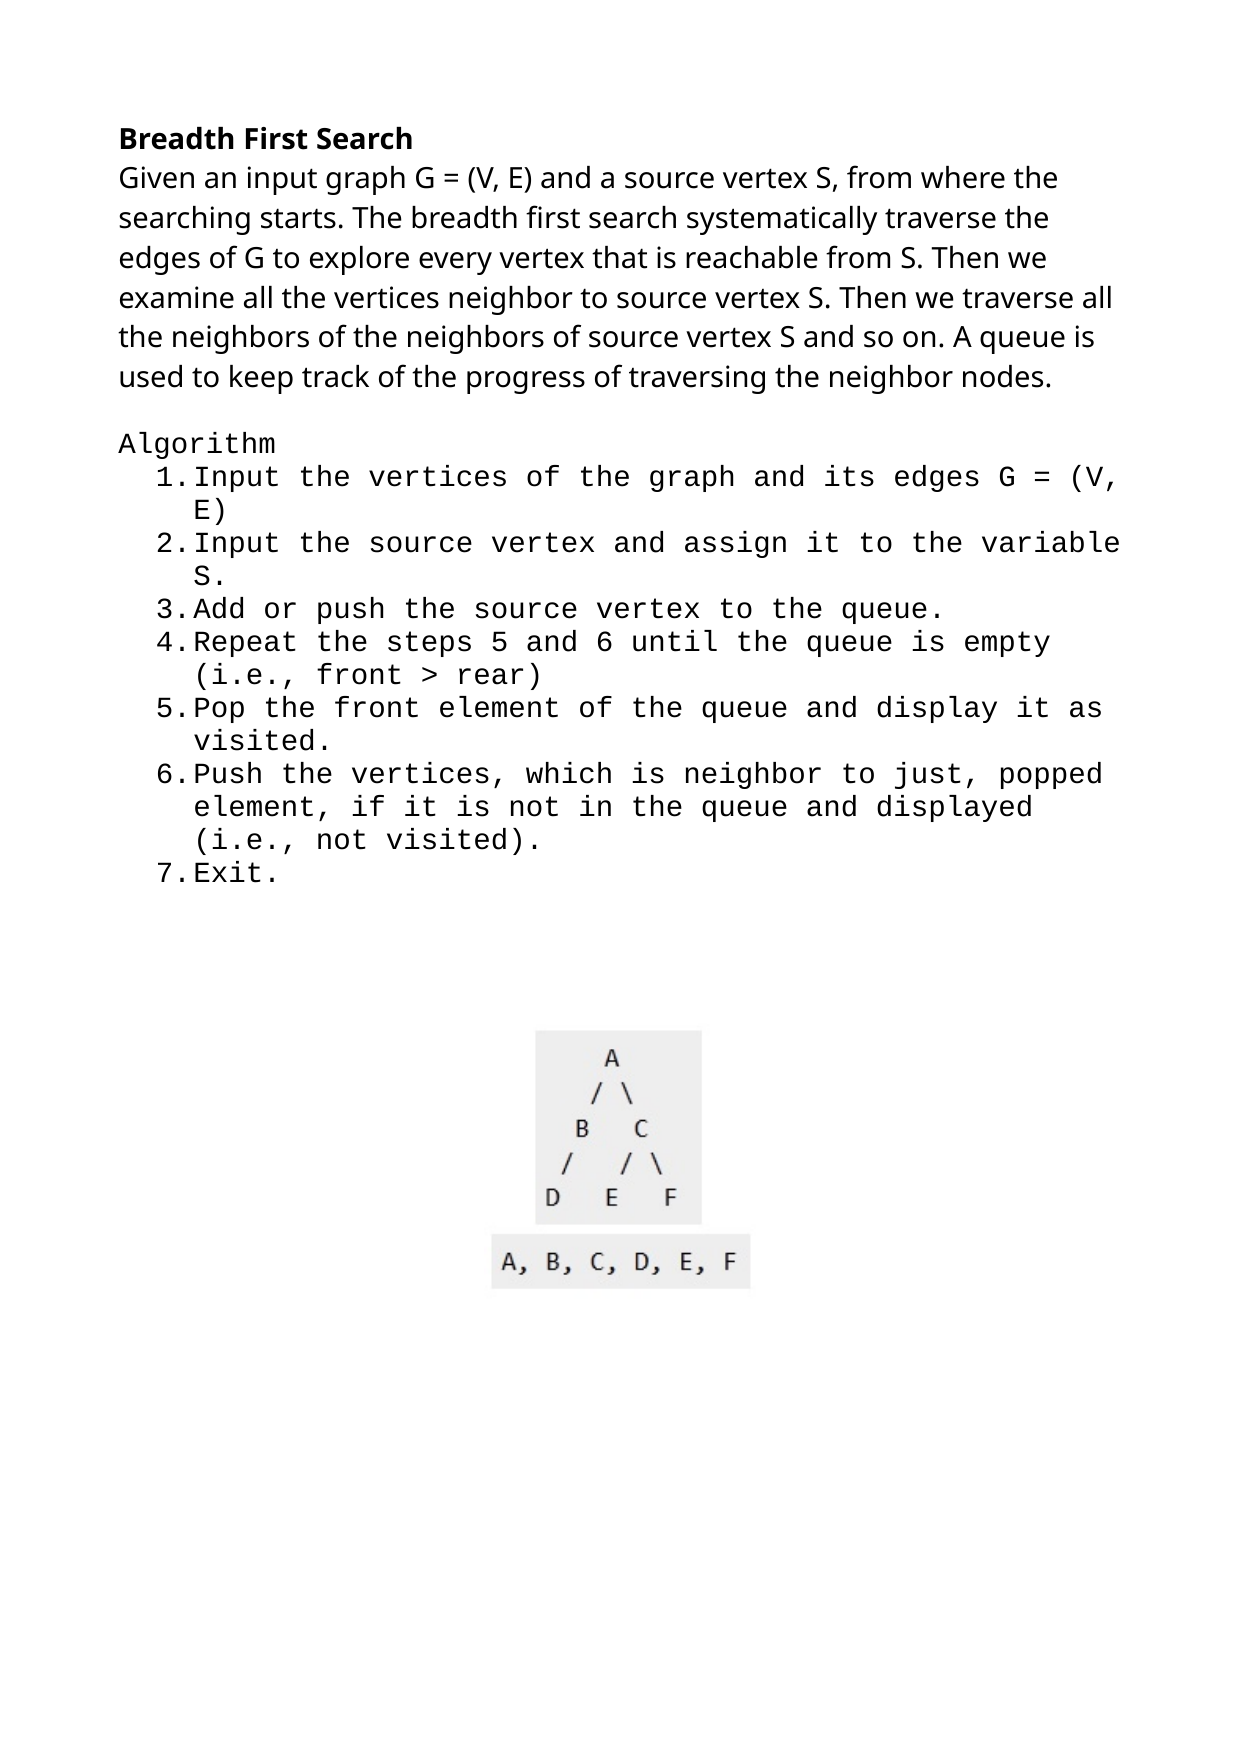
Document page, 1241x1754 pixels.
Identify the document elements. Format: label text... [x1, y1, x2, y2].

list Push the vertices, which is neighbor to just, popped element, if it is not in the queue and displayed (i.e., not visited). [156, 759, 1122, 858]
text Algorithm [118, 429, 1122, 462]
list Input the vertices of the graph and its edges G = (V, E) [156, 462, 1122, 528]
text Given an input graph G = (V, E) and a source vertex S, from where the searching starts. The breadth first search systematically traverse the edges of G to explore every vertex that is reachable from S. Then we examine all the vertices neighbor to source vertex S. Then we traverse all the neighbors of the neighbors of source vertex S and so on. A queue is used to keep track of the progress of traversing the neighbor nodes. [118, 158, 1122, 396]
list Input the source vertex and assign it to the variable S. [156, 528, 1122, 594]
text Breadth First Search [118, 118, 1122, 158]
picture [484, 1023, 757, 1300]
list Exit. [156, 858, 1122, 891]
list Repeat the steps 5 and 6 until the queue is empty (i.e., front > rear) [156, 627, 1122, 693]
list Add or push the source vertex to the queue. [156, 594, 1122, 627]
list Pop the front element of the queue and display it as visited. [156, 693, 1122, 759]
